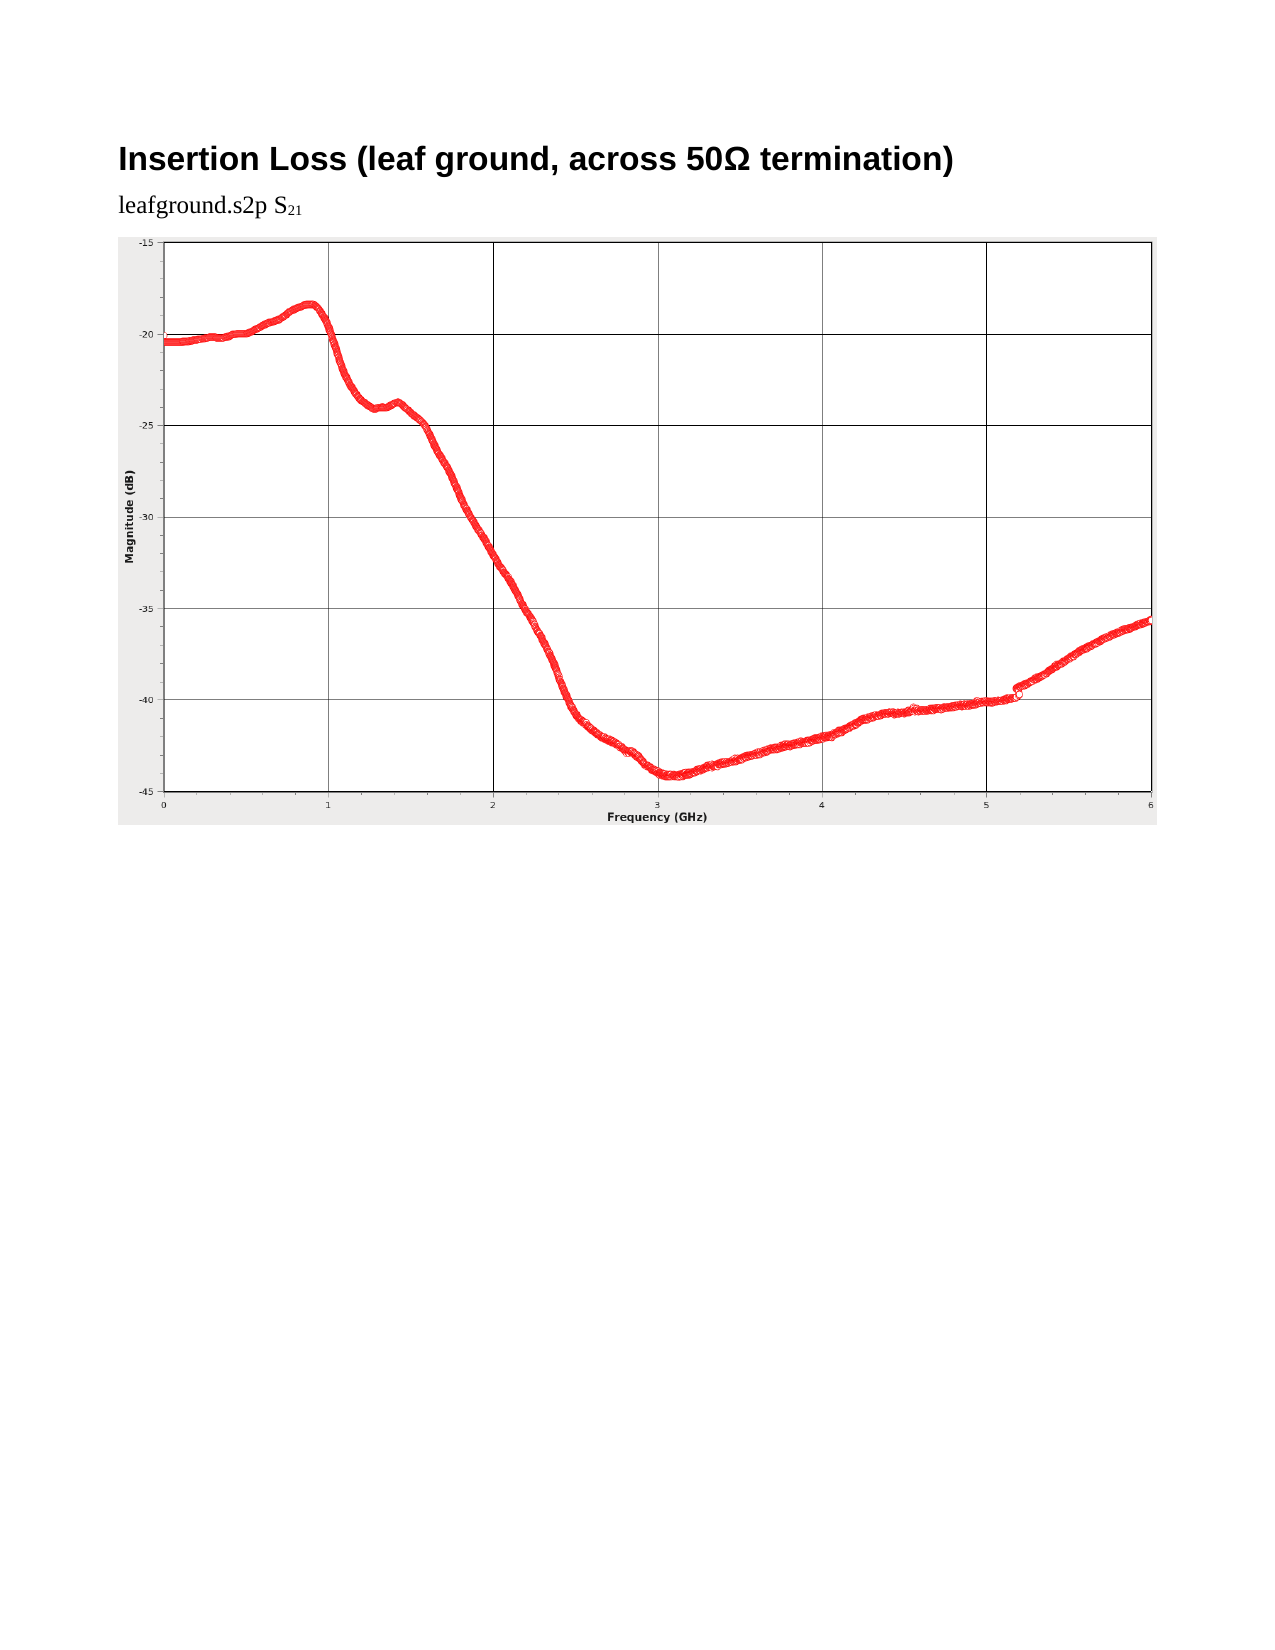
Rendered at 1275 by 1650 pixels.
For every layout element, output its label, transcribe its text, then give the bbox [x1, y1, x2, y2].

picture [118, 237, 1157, 825]
text leafground.s2p S21 [118, 190, 1157, 219]
subtitle Insertion Loss (leaf ground, across 50Ω termination) [118, 139, 1157, 178]
